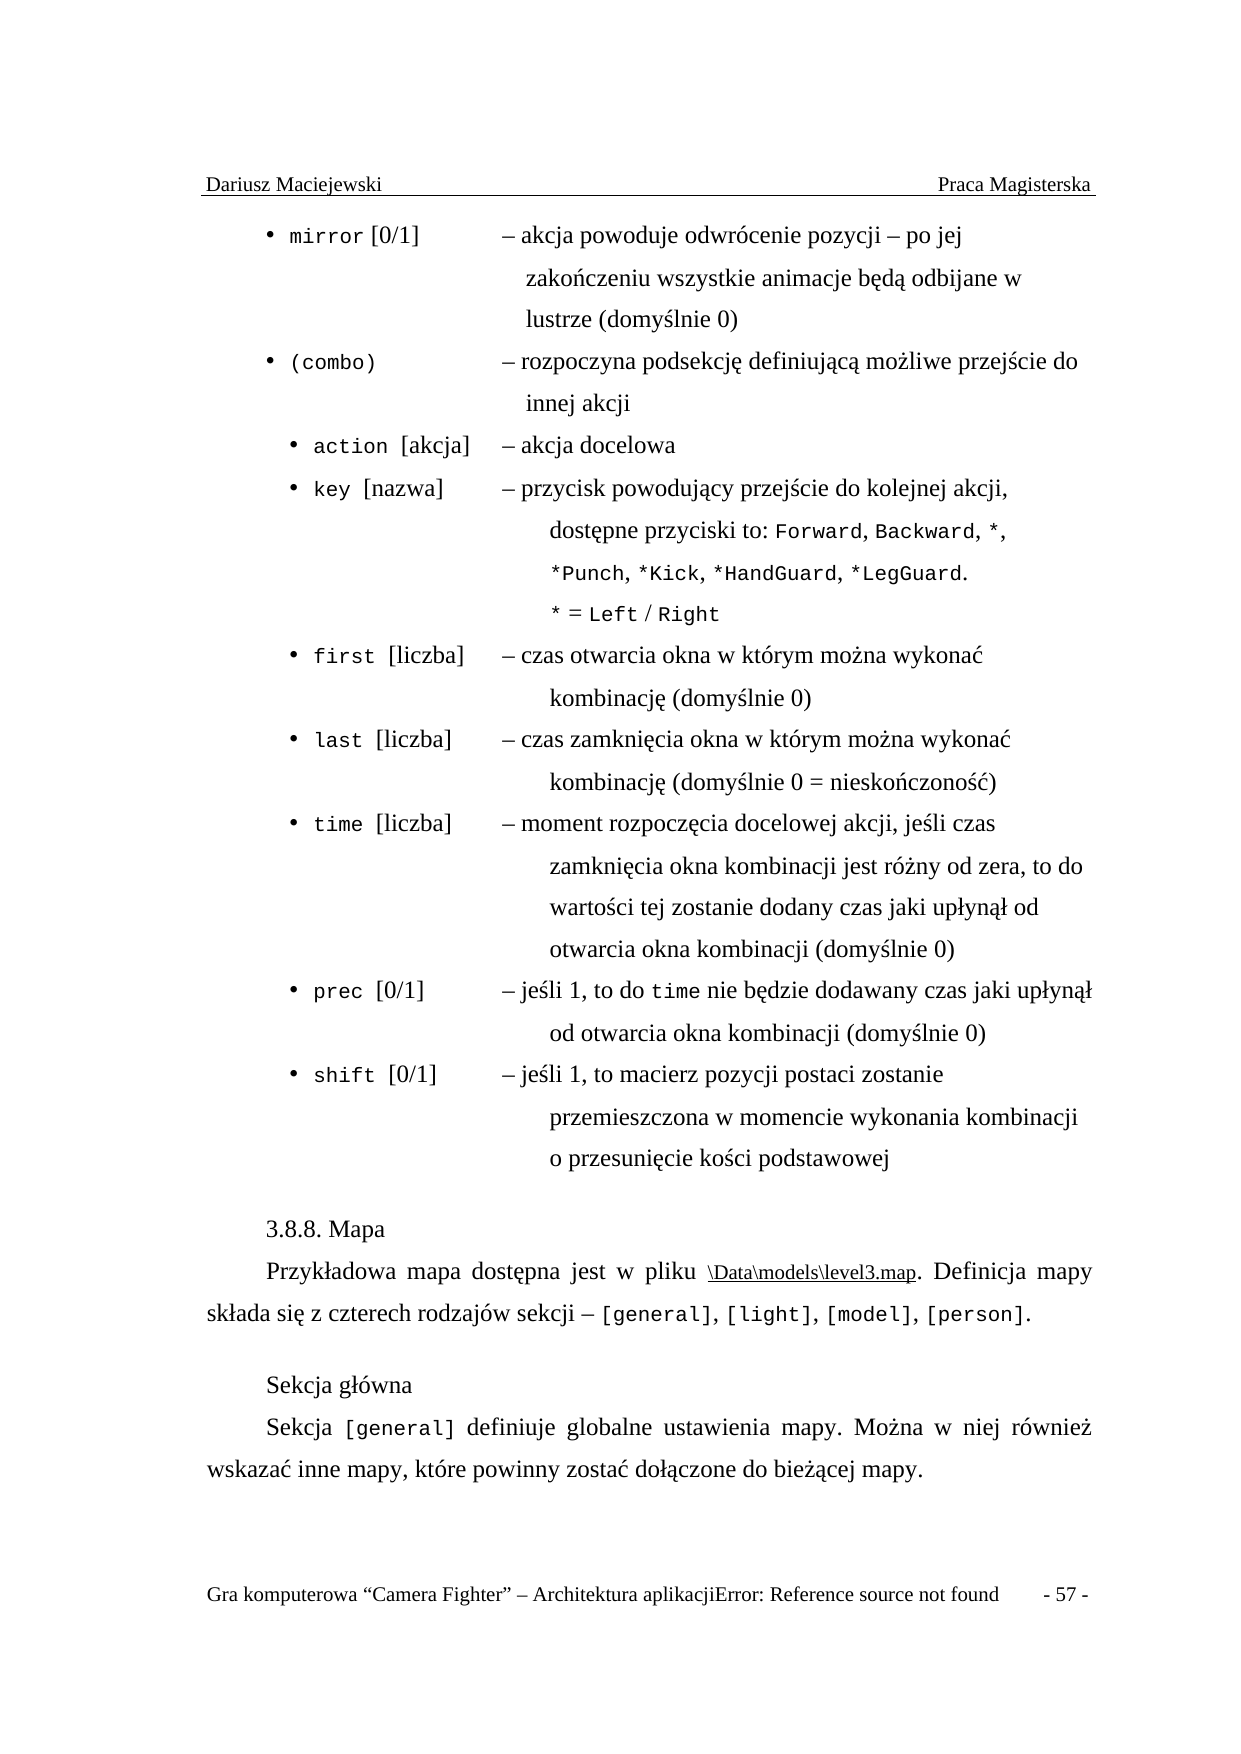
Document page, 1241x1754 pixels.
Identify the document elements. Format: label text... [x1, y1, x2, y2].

list key [nazwa] – przycisk powodujący przejście do kolejnej akcji, dostępne przyciski to: Forward, Backward, *, *Punch, *Kick, *HandGuard, *LegGuard. * = Left / Right [289, 474, 1092, 627]
list first [liczba] – czas otwarcia okna w którym można wykonać kombinację (domyślnie 0) [289, 642, 1092, 712]
list time [liczba] – moment rozpoczęcia docelowej akcji, jeśli czas zamknięcia okna kombinacji jest różny od zera, to do wartości tej zostanie dodany czas jaki upłynął od otwarcia okna kombinacji (domyślnie 0) [289, 809, 1092, 963]
list mirror [0/1] – akcja powoduje odwrócenie pozycji – po jej zakończeniu wszystkie animacje będą odbijane w lustrze (domyślnie 0) [266, 221, 1092, 333]
list (combo) – rozpoczyna podsekcję definiującą możliwe przejście do innej akcji [266, 347, 1092, 417]
list shift [0/1] – jeśli 1, to macierz pozycji postaci zostanie przemieszczona w momencie wykonania kombinacji o przesunięcie kości podstawowej [289, 1061, 1092, 1172]
list prec [0/1] – jeśli 1, to do time nie będzie dodawany czas jaki upłynął od otwarcia okna kombinacji (domyślnie 0) [289, 977, 1092, 1047]
subtitle Mapa [207, 1216, 1092, 1243]
text Przykładowa mapa dostępna jest w pliku \Data\models\level3.map. Definicja mapy składa się z czterech rodzajów sekcji – [general], [light], [model], [person]. [207, 1257, 1092, 1327]
list action [akcja] – akcja docelowa [289, 431, 1092, 459]
text Sekcja główna [207, 1371, 1092, 1399]
text Sekcja [general] definiuje globalne ustawienia mapy. Można w niej również wskazać inne mapy, które powinny zostać dołączone do bieżącej mapy. [207, 1413, 1092, 1483]
list last [liczba] – czas zamknięcia okna w którym można wykonać kombinację (domyślnie 0 = nieskończoność) [289, 726, 1092, 796]
